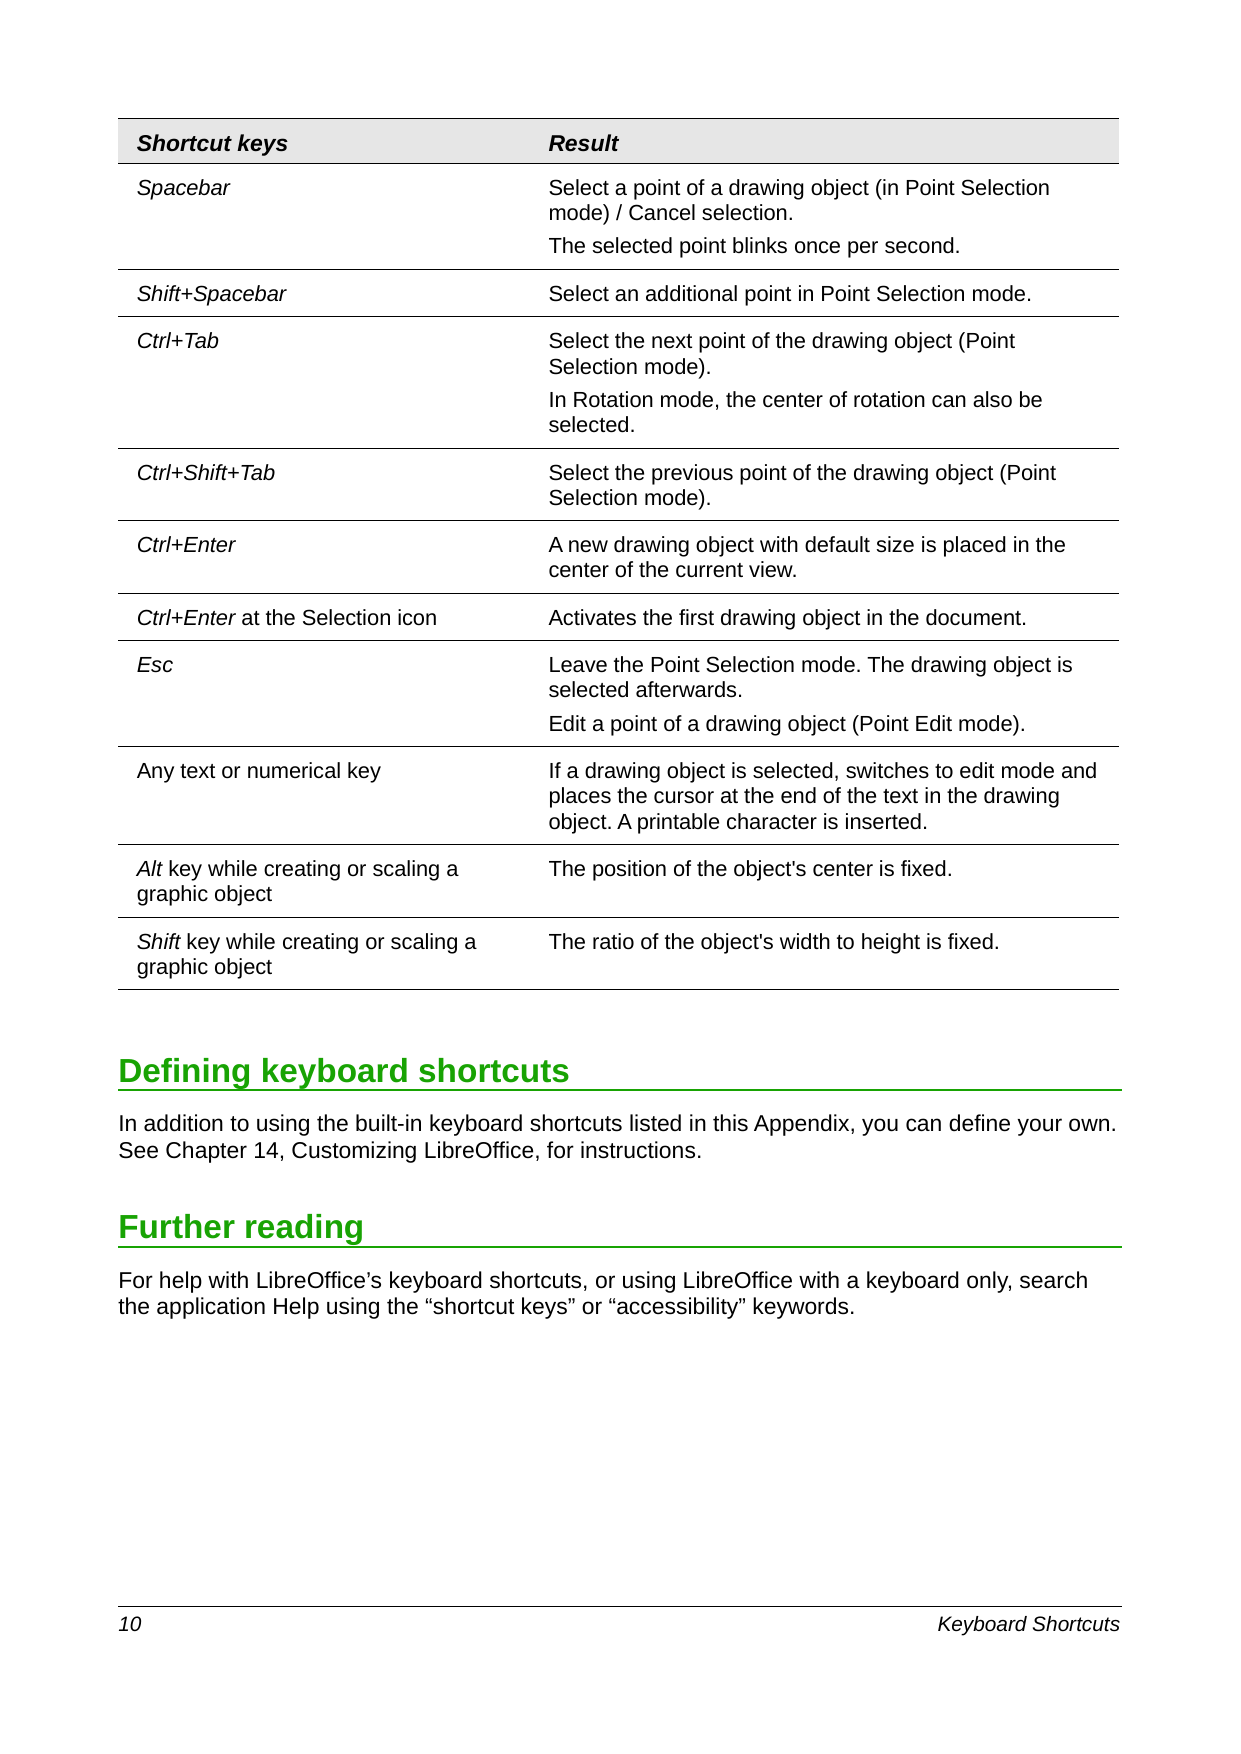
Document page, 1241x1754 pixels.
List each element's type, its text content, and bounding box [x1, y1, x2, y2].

table_cell Ctrl+Enter at the Selection icon [118, 594, 530, 640]
table_cell Leave the Point Selection mode. The drawing object is selected afterwards. Edit a point of a drawing object (Point Edit mode). [530, 641, 1119, 746]
table_cell Alt key while creating or scaling a graphic object [118, 845, 530, 916]
table_header Shortcut keys [118, 119, 530, 163]
table_cell If a drawing object is selected, switches to edit mode and places the cursor at the end of the text in the drawing object. A printable character is inserted. [530, 747, 1119, 844]
table_cell Spacebar [118, 164, 530, 269]
table_cell Shift key while creating or scaling a graphic object [118, 918, 530, 989]
table_header Result [530, 119, 1119, 163]
table_cell Select the next point of the drawing object (Point Selection mode). In Rotation mode, the center of rotation can also be selected. [530, 317, 1119, 447]
subtitle Further reading [118, 1207, 1122, 1246]
table_cell A new drawing object with default size is placed in the center of the current view. [530, 521, 1119, 593]
table_cell Select an additional point in Point Selection mode. [530, 270, 1119, 316]
table_cell The position of the object's center is fixed. [530, 845, 1119, 916]
text For help with LibreOffice’s keyboard shortcuts, or using LibreOffice with a keyboard only, search the application Help using the “shortcut keys” or “accessibility” keywords. [118, 1267, 1122, 1319]
text In addition to using the built-in keyboard shortcuts listed in this Appendix, you can define your own. See Chapter 14, Customizing LibreOffice, for instructions. [118, 1110, 1122, 1163]
table_cell Select a point of a drawing object (in Point Selection mode) / Cancel selection. The selected point blinks once per second. [530, 164, 1119, 269]
table_cell Select the previous point of the drawing object (Point Selection mode). [530, 449, 1119, 520]
table_cell Ctrl+Tab [118, 317, 530, 447]
table_cell Ctrl+Enter [118, 521, 530, 593]
table_cell Ctrl+Shift+Tab [118, 449, 530, 520]
subtitle Defining keyboard shortcuts [118, 1051, 1122, 1089]
table_cell Any text or numerical key [118, 747, 530, 844]
table_cell Shift+Spacebar [118, 270, 530, 316]
table_cell Esc [118, 641, 530, 746]
table_cell Activates the first drawing object in the document. [530, 594, 1119, 640]
table_cell The ratio of the object's width to height is fixed. [530, 918, 1119, 989]
